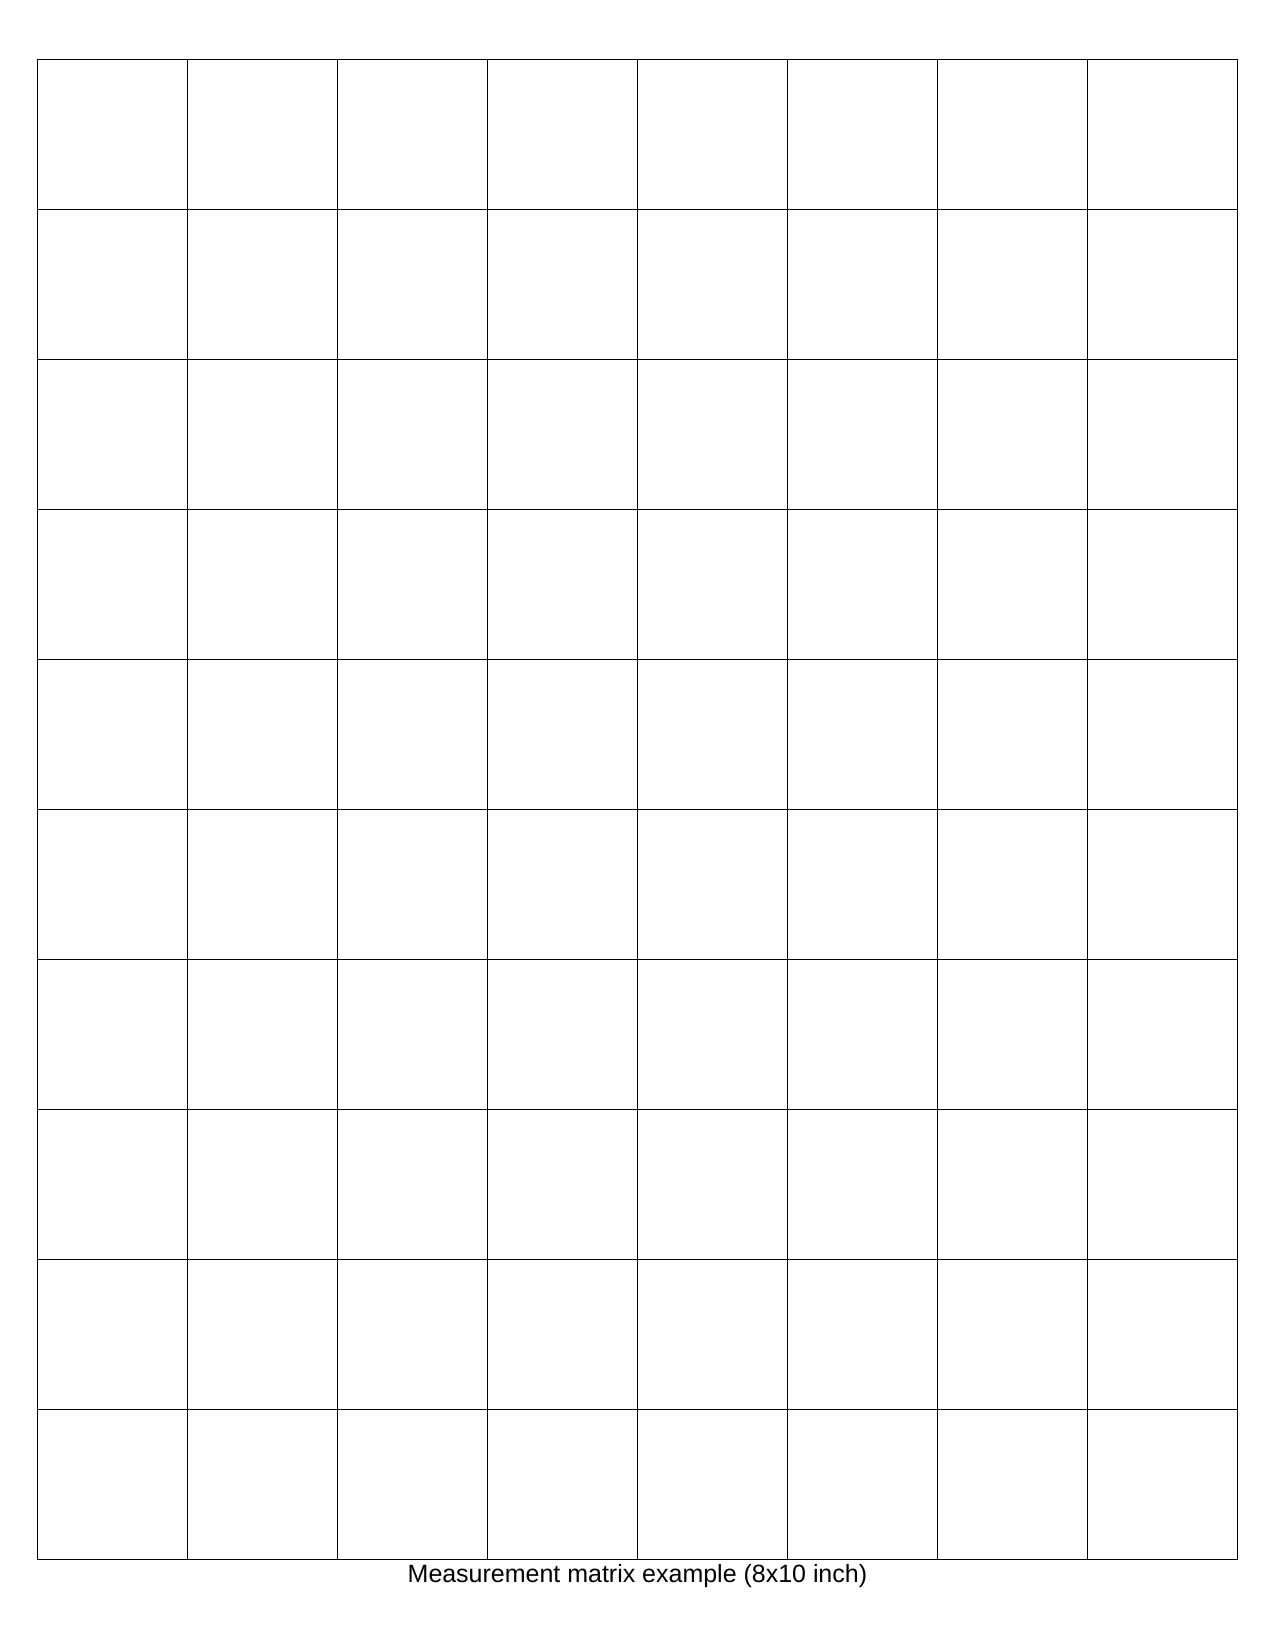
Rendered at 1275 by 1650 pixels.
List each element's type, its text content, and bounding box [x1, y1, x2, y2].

table_cell [188, 660, 337, 809]
table_cell [188, 810, 337, 959]
table_cell [938, 1410, 1087, 1559]
table_cell [338, 1110, 487, 1259]
table_cell [638, 960, 787, 1109]
table_header [488, 60, 637, 209]
table_header [638, 60, 787, 209]
table_cell [938, 660, 1087, 809]
table_cell [938, 510, 1087, 659]
table_cell [788, 210, 937, 359]
table_cell [1088, 510, 1237, 659]
table_cell [188, 210, 337, 359]
table_cell [38, 1410, 187, 1559]
table_cell [188, 960, 337, 1109]
table_cell [1088, 1110, 1237, 1259]
table_cell [488, 1260, 637, 1409]
table_cell [788, 1410, 937, 1559]
table_header [1088, 60, 1237, 209]
table_cell [1088, 960, 1237, 1109]
table_cell [938, 1110, 1087, 1259]
table_cell [188, 1110, 337, 1259]
table_cell [1088, 660, 1237, 809]
table_cell [638, 810, 787, 959]
table_cell [338, 810, 487, 959]
table_header [788, 60, 937, 209]
table_cell [488, 1410, 637, 1559]
table_cell [188, 360, 337, 509]
table_cell [638, 1110, 787, 1259]
table_cell [938, 360, 1087, 509]
table_cell [1088, 810, 1237, 959]
table_cell [1088, 1410, 1237, 1559]
table_cell [488, 960, 637, 1109]
table_cell [338, 360, 487, 509]
table_cell [638, 210, 787, 359]
table_cell [338, 1410, 487, 1559]
table_cell [38, 660, 187, 809]
table_cell [188, 1260, 337, 1409]
table_cell [38, 960, 187, 1109]
table_cell [1088, 360, 1237, 509]
table_cell [788, 660, 937, 809]
table_cell [938, 210, 1087, 359]
table_cell [788, 960, 937, 1109]
table_cell [788, 1110, 937, 1259]
table_header [188, 60, 337, 209]
table_cell [788, 1260, 937, 1409]
table_cell [788, 360, 937, 509]
table_cell [338, 510, 487, 659]
table_cell [938, 810, 1087, 959]
table_header [338, 60, 487, 209]
table_cell [38, 1260, 187, 1409]
table_cell [638, 660, 787, 809]
table_cell [188, 1410, 337, 1559]
table_header [38, 60, 187, 209]
table_cell [1088, 1260, 1237, 1409]
table_cell [38, 510, 187, 659]
table_cell [338, 1260, 487, 1409]
table_cell [38, 210, 187, 359]
table_cell [488, 360, 637, 509]
table_cell [488, 510, 637, 659]
table_cell [638, 1410, 787, 1559]
table_cell [38, 360, 187, 509]
table_cell [338, 960, 487, 1109]
table_cell [638, 510, 787, 659]
table_cell [488, 810, 637, 959]
table_cell [188, 510, 337, 659]
table_cell [488, 1110, 637, 1259]
table_cell [338, 210, 487, 359]
table_cell [938, 960, 1087, 1109]
table_cell [38, 1110, 187, 1259]
table_cell [38, 810, 187, 959]
table_header [938, 60, 1087, 209]
table_cell [788, 510, 937, 659]
table_cell [938, 1260, 1087, 1409]
table_cell [488, 210, 637, 359]
table_cell [638, 360, 787, 509]
table_cell [338, 660, 487, 809]
table_cell [488, 660, 637, 809]
table_cell [1088, 210, 1237, 359]
table_cell [788, 810, 937, 959]
table_cell [638, 1260, 787, 1409]
text Measurement matrix example (8x10 inch) [94, 1560, 1181, 1588]
